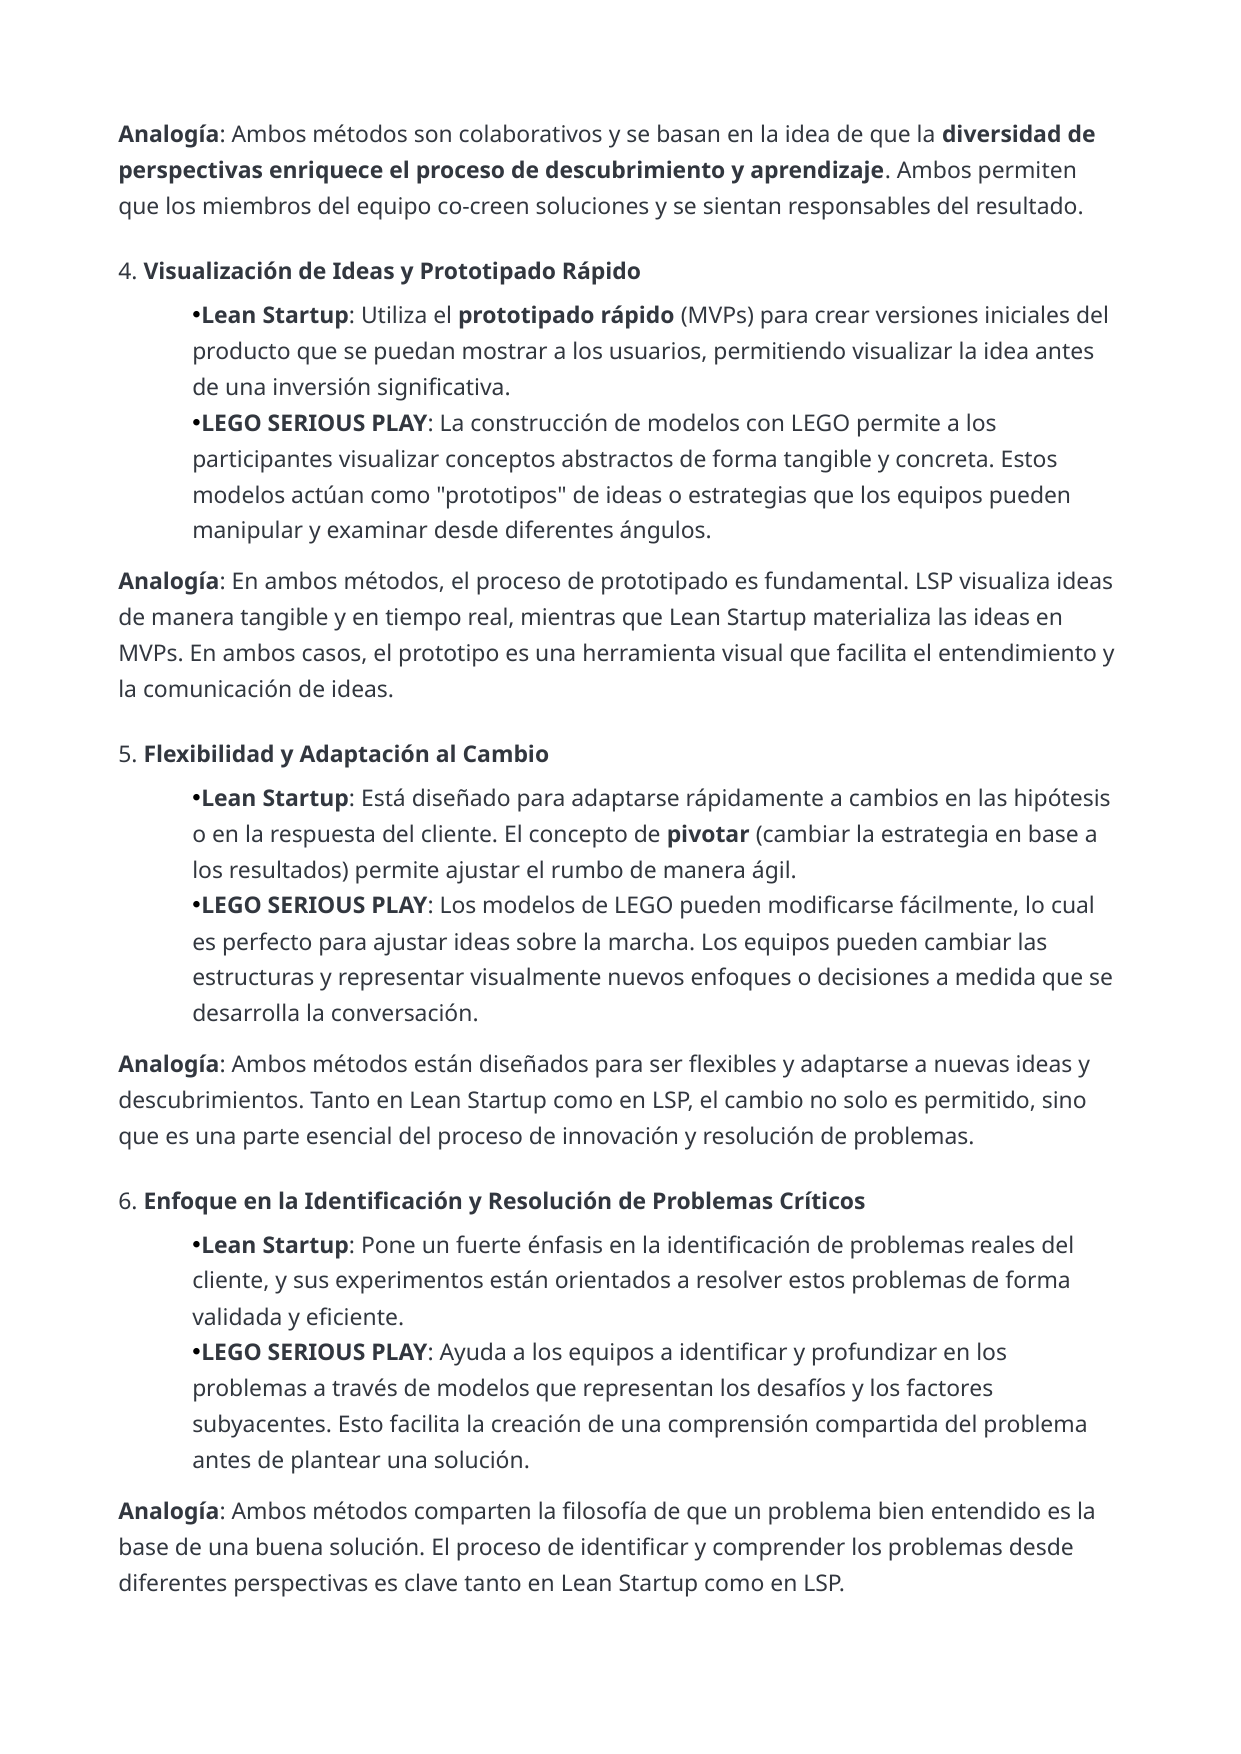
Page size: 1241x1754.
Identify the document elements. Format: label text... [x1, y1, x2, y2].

text Analogía: Ambos métodos están diseñados para ser flexibles y adaptarse a nuevas ideas y descubrimientos. Tanto en Lean Startup como en LSP, el cambio no solo es permitido, sino que es una parte esencial del proceso de innovación y resolución de problemas. [118, 1048, 1122, 1151]
list Lean Startup: Pone un fuerte énfasis en la identificación de problemas reales del cliente, y sus experimentos están orientados a resolver estos problemas de forma validada y eficiente. [118, 1228, 1122, 1332]
list LEGO SERIOUS PLAY: Los modelos de LEGO pueden modificarse fácilmente, lo cual es perfecto para ajustar ideas sobre la marcha. Los equipos pueden cambiar las estructuras y representar visualmente nuevos enfoques o decisiones a medida que se desarrolla la conversación. [118, 889, 1122, 1028]
subtitle 5. Flexibilidad y Adaptación al Cambio [118, 738, 1122, 769]
text Analogía: Ambos métodos comparten la filosofía de que un problema bien entendido es la base de una buena solución. El proceso de identificar y comprender los problemas desde diferentes perspectivas es clave tanto en Lean Startup como en LSP. [118, 1495, 1122, 1598]
text Analogía: Ambos métodos son colaborativos y se basan en la idea de que la diversidad de perspectivas enriquece el proceso de descubrimiento y aprendizaje. Ambos permiten que los miembros del equipo co-creen soluciones y se sientan responsables del resultado. [118, 118, 1122, 221]
text Analogía: En ambos métodos, el proceso de prototipado es fundamental. LSP visualiza ideas de manera tangible y en tiempo real, mientras que Lean Startup materializa las ideas en MVPs. En ambos casos, el prototipo es una herramienta visual que facilita el entendimiento y la comunicación de ideas. [118, 565, 1122, 704]
list LEGO SERIOUS PLAY: Ayuda a los equipos a identificar y profundizar en los problemas a través de modelos que representan los desafíos y los factores subyacentes. Esto facilita la creación de una comprensión compartida del problema antes de plantear una solución. [118, 1336, 1122, 1475]
subtitle 4. Visualización de Ideas y Prototipado Rápido [118, 255, 1122, 286]
list LEGO SERIOUS PLAY: La construcción de modelos con LEGO permite a los participantes visualizar conceptos abstractos de forma tangible y concreta. Estos modelos actúan como "prototipos" de ideas o estrategias que los equipos pueden manipular y examinar desde diferentes ángulos. [118, 407, 1122, 546]
list Lean Startup: Utiliza el prototipado rápido (MVPs) para crear versiones iniciales del producto que se puedan mostrar a los usuarios, permitiendo visualizar la idea antes de una inversión significativa. [118, 299, 1122, 402]
list Lean Startup: Está diseñado para adaptarse rápidamente a cambios en las hipótesis o en la respuesta del cliente. El concepto de pivotar (cambiar la estrategia en base a los resultados) permite ajustar el rumbo de manera ágil. [118, 782, 1122, 885]
subtitle 6. Enfoque en la Identificación y Resolución de Problemas Críticos [118, 1185, 1122, 1216]
